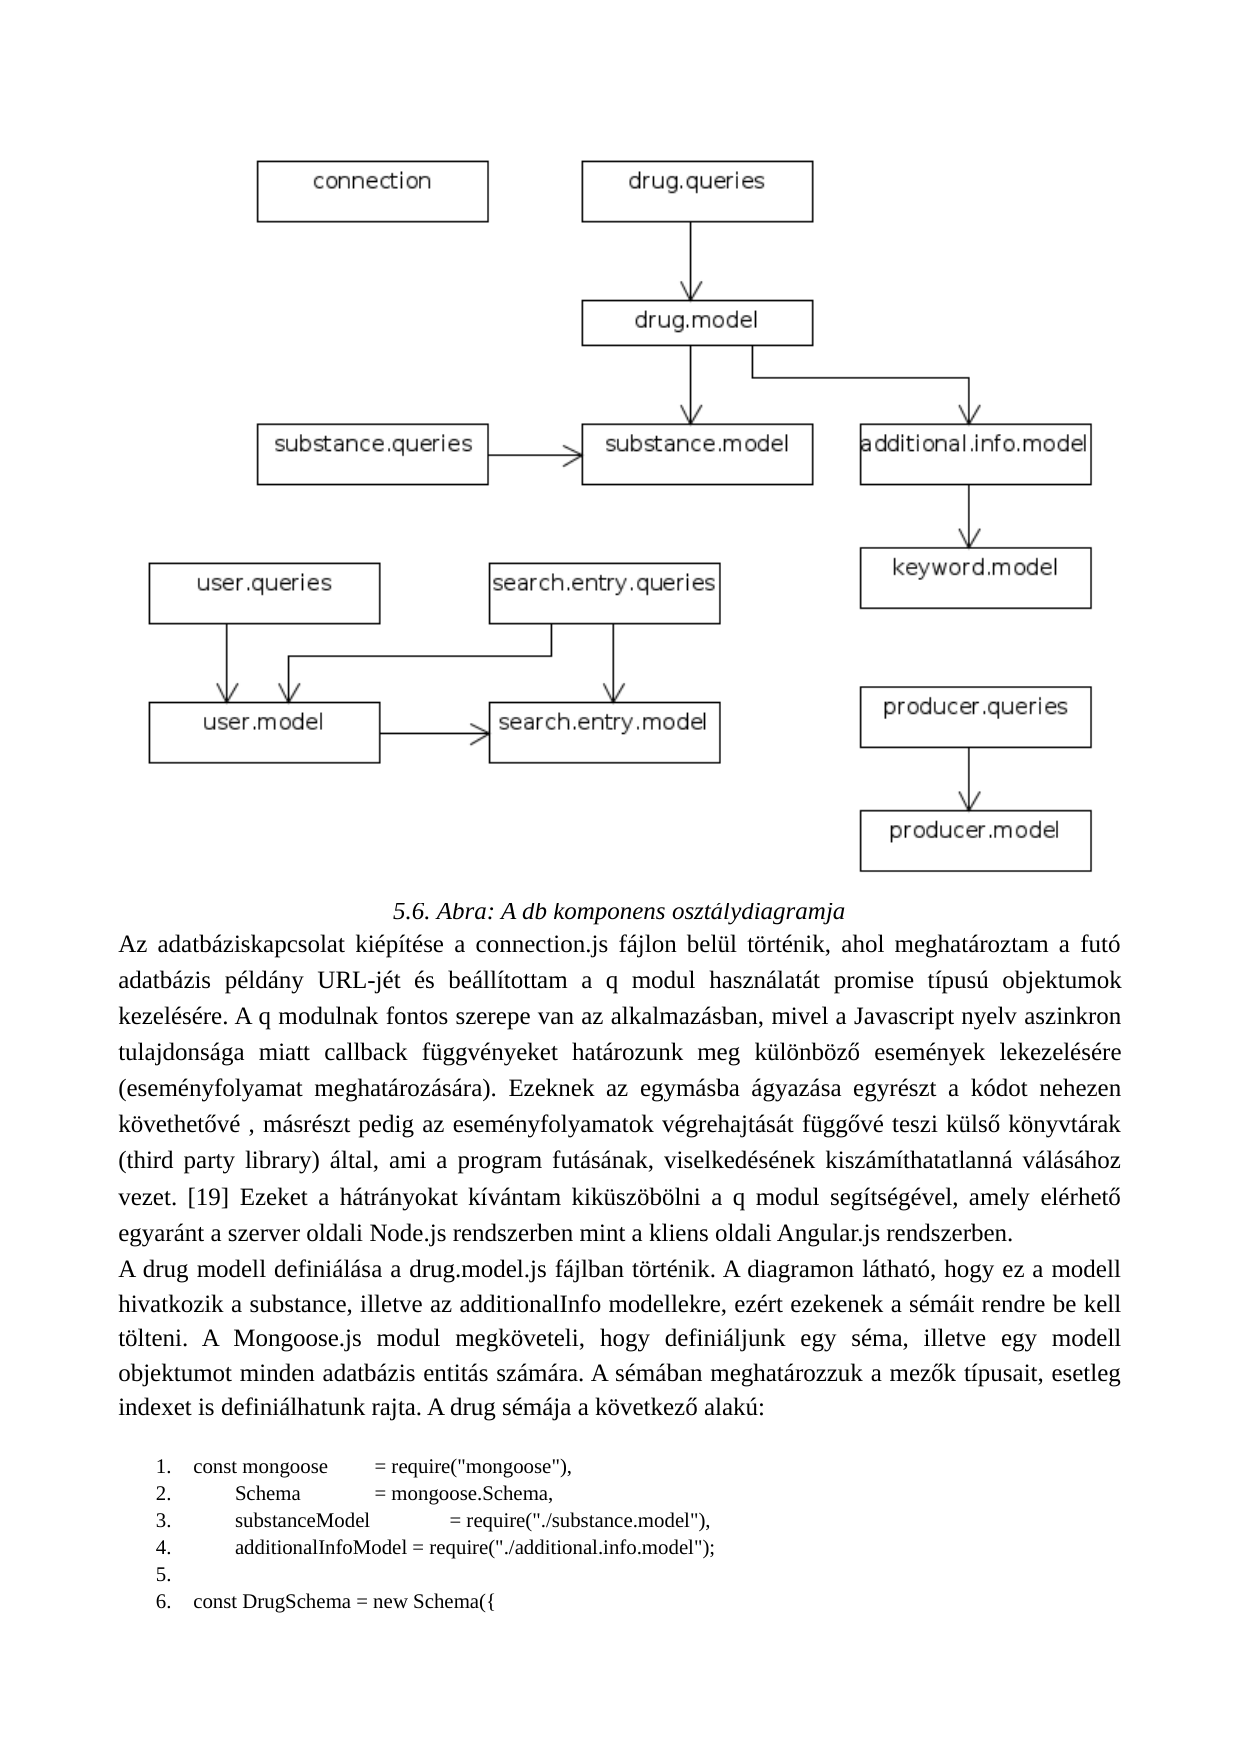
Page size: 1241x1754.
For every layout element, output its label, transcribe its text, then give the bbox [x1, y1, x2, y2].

title A drug modell definiálása a drug.model.js fájlban történik. A diagramon látható, hogy ez a modell hivatkozik a substance, illetve az additionalInfo modellekre, ezért ezekenek a sémáit rendre be kell tölteni. A Mongoose.js modul megköveteli, hogy definiáljunk egy séma, illetve egy modell objektumot minden adatbázis entitás számára. A sémában meghatározzuk a mezők típusait, esetleg indexet is definiálhatunk rajta. A drug sémája a következő alakú: [118, 1254, 1122, 1421]
picture [118, 130, 1123, 903]
text 5.6. Ábra: A db komponens osztálydiagramja [118, 903, 1122, 924]
list const DrugSchema = new Schema({ [156, 1592, 1122, 1613]
list additionalInfoModel = require("./additional.info.model"); [156, 1538, 1122, 1559]
list const mongoose = require("mongoose"), [156, 1457, 1122, 1478]
list Schema = mongoose.Schema, [156, 1484, 1122, 1505]
text Az adatbáziskapcsolat kiépítése a connection.js fájlon belül történik, ahol meghatároztam a futó adatbázis példány URL-jét és beállítottam a q modul használatát promise típusú objektumok kezelésére. A q modulnak fontos szerepe van az alkalmazásban, mivel a Javascript nyelv aszinkron tulajdonsága miatt callback függvényeket határozunk meg különböző események lekezelésére (eseményfolyamat meghatározására). Ezeknek az egymásba ágyazása egyrészt a kódot nehezen követhetővé , másrészt pedig az eseményfolyamatok végrehajtását függővé teszi külső könyvtárak (third party library) által, ami a program futásának, viselkedésének kiszámíthatatlanná válásához vezet. [19] Ezeket a hátrányokat kívántam kiküszöbölni a q modul segítségével, amely elérhető egyaránt a szerver oldali Node.js rendszerben mint a kliens oldali Angular.js rendszerben. [118, 924, 1122, 1248]
list substanceModel = require("./substance.model"), [156, 1511, 1122, 1532]
